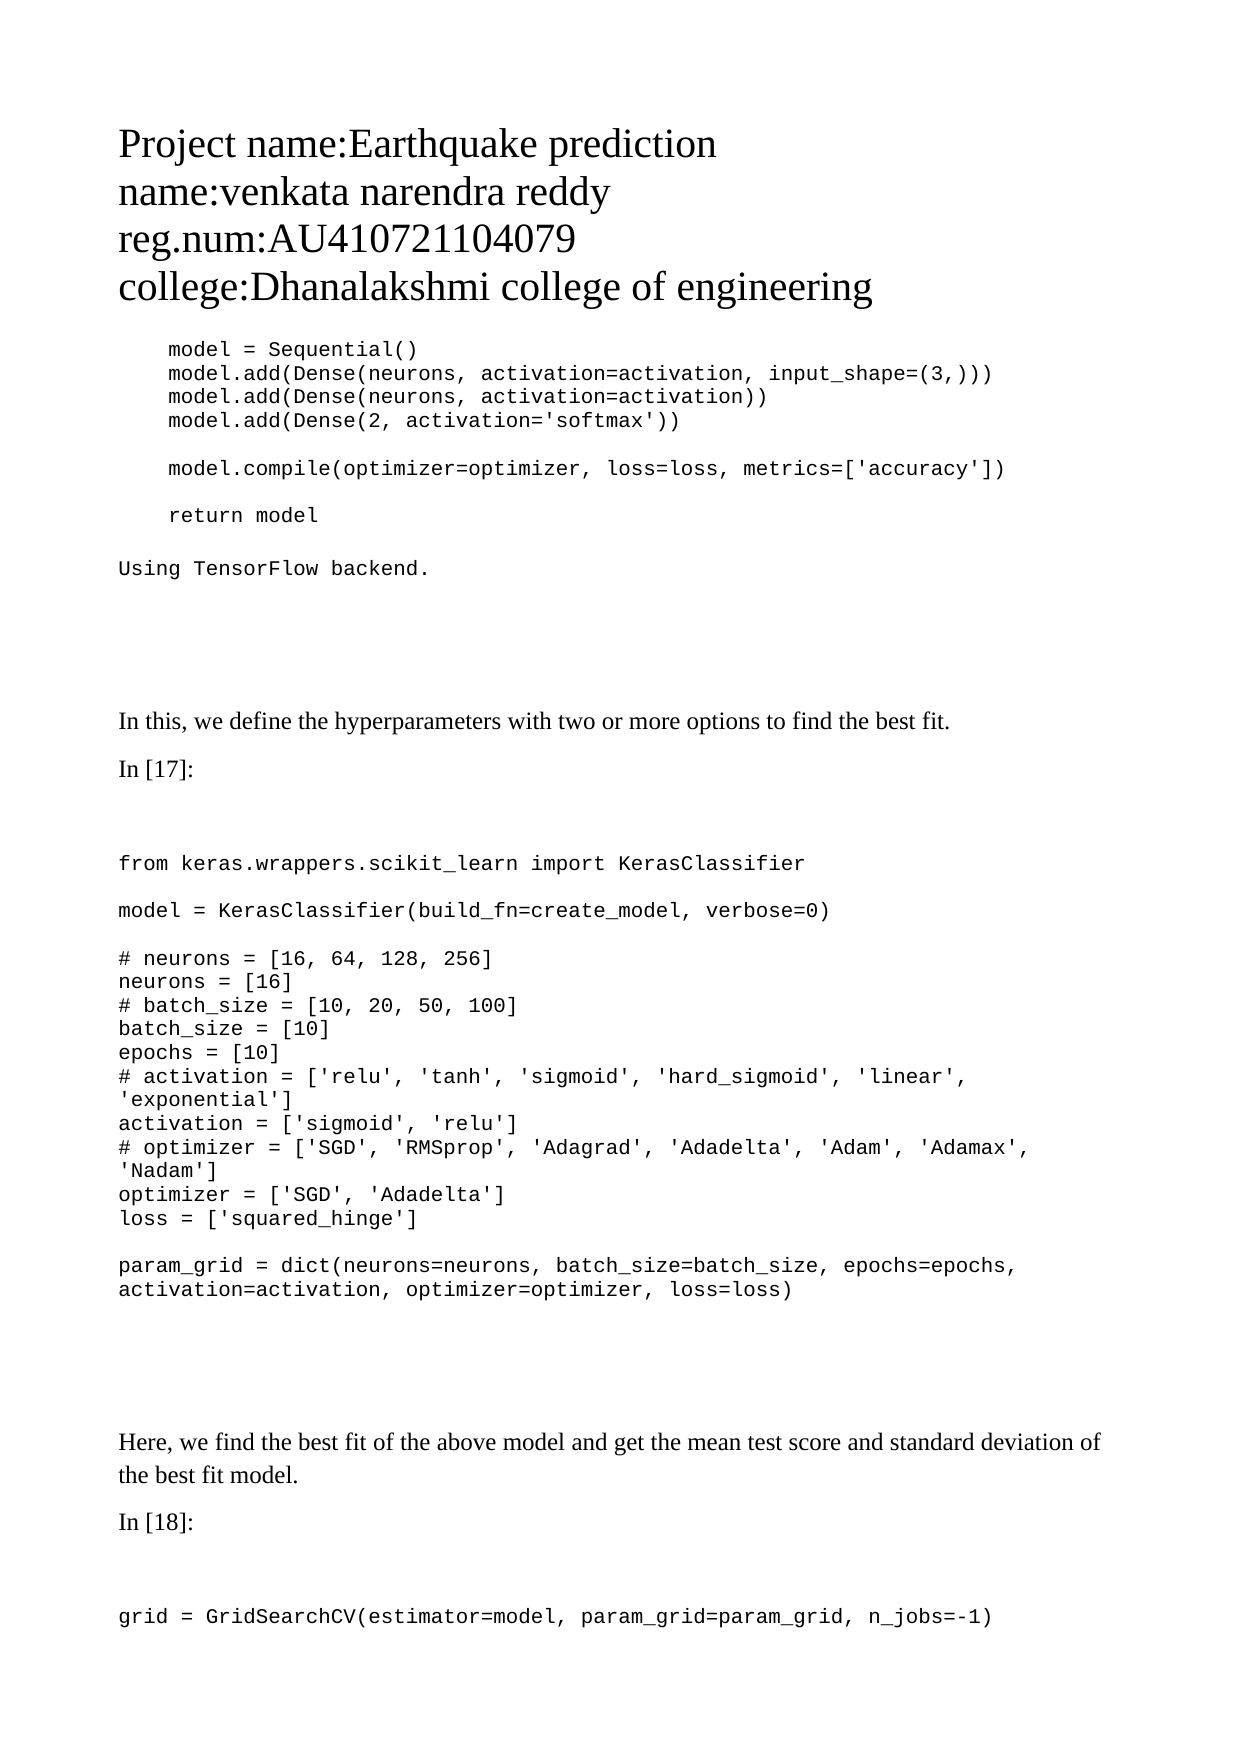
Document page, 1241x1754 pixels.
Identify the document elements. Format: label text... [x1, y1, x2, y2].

text Using TensorFlow backend. [118, 558, 1122, 582]
text model = Sequential() [118, 339, 1122, 363]
text model.add(Dense(neurons, activation=activation, input_shape=(3,))) [118, 363, 1122, 387]
text model.add(Dense(2, activation='softmax')) [118, 410, 1122, 434]
text Here, we find the best fit of the above model and get the mean test score and standard deviation of the best fit model. [118, 1427, 1122, 1489]
text In [18]: [118, 1507, 1122, 1536]
text return model [118, 505, 1122, 528]
text # activation = ['relu', 'tanh', 'sigmoid', 'hard_sigmoid', 'linear', 'exponential'] [118, 1066, 1122, 1113]
text model.compile(optimizer=optimizer, loss=loss, metrics=['accuracy']) [118, 457, 1122, 481]
text model = KerasClassifier(build_fn=create_model, verbose=0) [118, 900, 1122, 924]
text # batch_size = [10, 20, 50, 100] [118, 995, 1122, 1018]
text neurons = [16] [118, 971, 1122, 995]
text optimizer = ['SGD', 'Adadelta'] [118, 1184, 1122, 1208]
text batch_size = [10] [118, 1018, 1122, 1042]
text param_grid = dict(neurons=neurons, batch_size=batch_size, epochs=epochs, activation=activation, optimizer=optimizer, loss=loss) [118, 1255, 1122, 1302]
text epochs = [10] [118, 1042, 1122, 1066]
text model.add(Dense(neurons, activation=activation)) [118, 387, 1122, 410]
text loss = ['squared_hinge'] [118, 1208, 1122, 1231]
text # neurons = [16, 64, 128, 256] [118, 947, 1122, 971]
text from keras.wrappers.scikit_learn import KerasClassifier [118, 853, 1122, 877]
text # optimizer = ['SGD', 'RMSprop', 'Adagrad', 'Adadelta', 'Adam', 'Adamax', 'Nadam'] [118, 1137, 1122, 1184]
text In [17]: [118, 754, 1122, 783]
text grid = GridSearchCV(estimator=model, param_grid=param_grid, n_jobs=-1) [118, 1607, 1122, 1630]
text activation = ['sigmoid', 'relu'] [118, 1113, 1122, 1137]
text In this, we define the hyperparameters with two or more options to find the best fit. [118, 706, 1122, 735]
